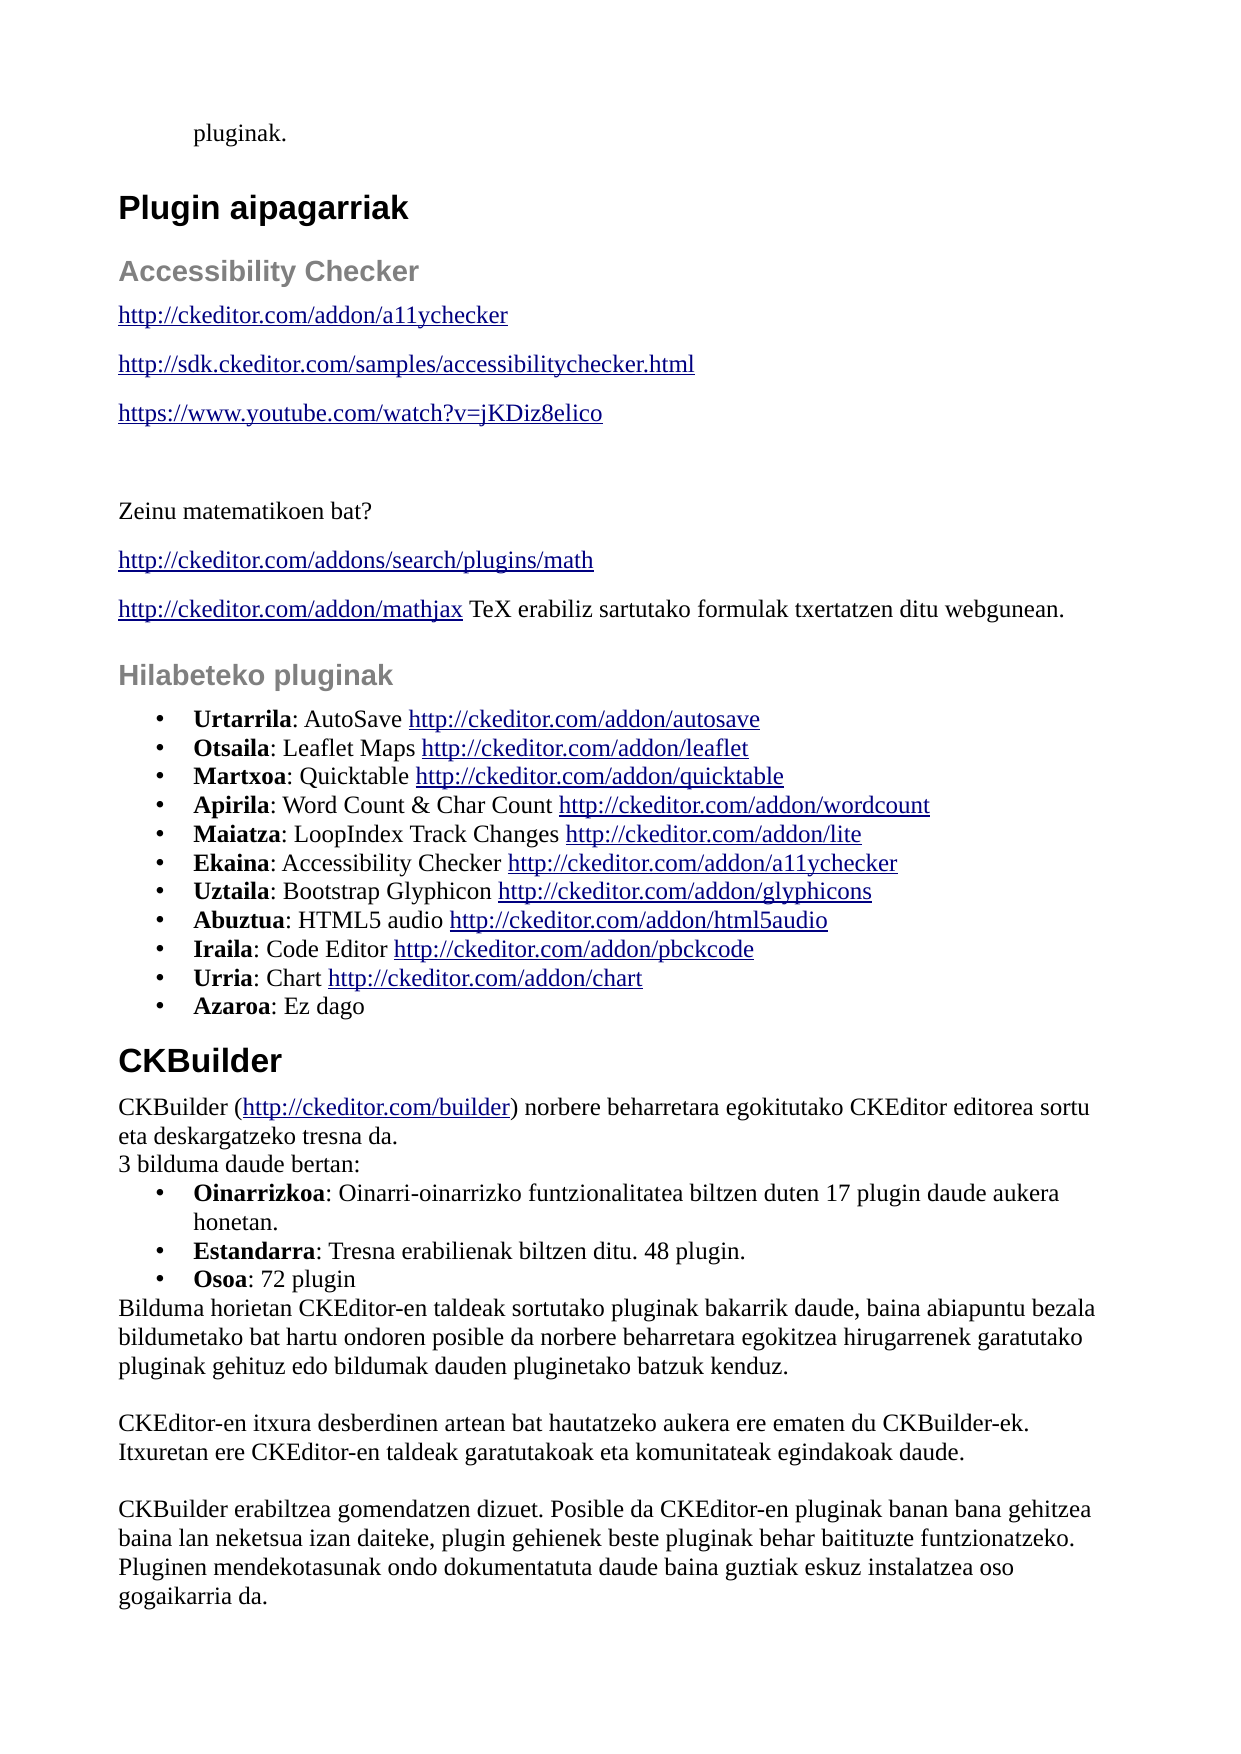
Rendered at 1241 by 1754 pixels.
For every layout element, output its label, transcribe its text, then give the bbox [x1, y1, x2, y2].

list Uztaila: Bootstrap Glyphicon http://ckeditor.com/addon/glyphicons [156, 876, 1122, 905]
list Apirila: Word Count & Char Count http://ckeditor.com/addon/wordcount [156, 790, 1122, 819]
text http://ckeditor.com/addon/a11ychecker [118, 300, 1122, 328]
text CKBuilder (http://ckeditor.com/builder) norbere beharretara egokitutako CKEditor editorea sortu eta deskargatzeko tresna da. [118, 1092, 1122, 1149]
list Martxoa: Quicktable http://ckeditor.com/addon/quicktable [156, 761, 1122, 790]
subtitle CKBuilder [118, 1041, 1122, 1079]
list Maiatza: LoopIndex Track Changes http://ckeditor.com/addon/lite [156, 819, 1122, 848]
list Urria: Chart http://ckeditor.com/addon/chart [156, 963, 1122, 991]
list pluginak. [156, 118, 1122, 147]
list Azaroa: Ez dago [156, 991, 1122, 1020]
list Iraila: Code Editor http://ckeditor.com/addon/pbckcode [156, 934, 1122, 963]
text http://ckeditor.com/addons/search/plugins/math [118, 545, 1122, 574]
text CKBuilder erabiltzea gomendatzen dizuet. Posible da CKEditor-en pluginak banan bana gehitzea baina lan neketsua izan daiteke, plugin gehienek beste pluginak behar baitituzte funtzionatzeko. Pluginen mendekotasunak ondo dokumentatuta daude baina guztiak eskuz instalatzea oso gogaikarria da. [118, 1494, 1122, 1609]
text http://ckeditor.com/addon/mathjax TeX erabiliz sartutako formulak txertatzen ditu webgunean. [118, 594, 1122, 623]
text https://www.youtube.com/watch?v=jKDiz8elico [118, 398, 1122, 427]
text Zeinu matematikoen bat? [118, 496, 1122, 525]
text CKEditor-en itxura desberdinen artean bat hautatzeko aukera ere ematen du CKBuilder-ek. Itxuretan ere CKEditor-en taldeak garatutakoak eta komunitateak egindakoak daude. [118, 1408, 1122, 1466]
text http://sdk.ckeditor.com/samples/accessibilitychecker.html [118, 349, 1122, 378]
list Estandarra: Tresna erabilienak biltzen ditu. 48 plugin. [156, 1236, 1122, 1264]
list Abuztua: HTML5 audio http://ckeditor.com/addon/html5audio [156, 905, 1122, 934]
list Otsaila: Leaflet Maps http://ckeditor.com/addon/leaflet [156, 733, 1122, 761]
list Oinarrizkoa: Oinarri-oinarrizko funtzionalitatea biltzen duten 17 plugin daude aukera honetan. [156, 1178, 1122, 1236]
list Ekaina: Accessibility Checker http://ckeditor.com/addon/a11ychecker [156, 848, 1122, 876]
subtitle Accessibility Checker [118, 254, 1122, 287]
list Urtarrila: AutoSave http://ckeditor.com/addon/autosave [156, 704, 1122, 733]
subtitle Hilabeteko pluginak [118, 658, 1122, 691]
text Bilduma horietan CKEditor-en taldeak sortutako pluginak bakarrik daude, baina abiapuntu bezala bildumetako bat hartu ondoren posible da norbere beharretara egokitzea hirugarrenek garatutako pluginak gehituz edo bildumak dauden pluginetako batzuk kenduz. [118, 1293, 1122, 1379]
list Osoa: 72 plugin [156, 1264, 1122, 1293]
subtitle Plugin aipagarriak [118, 188, 1122, 227]
text 3 bilduma daude bertan: [118, 1149, 1122, 1178]
